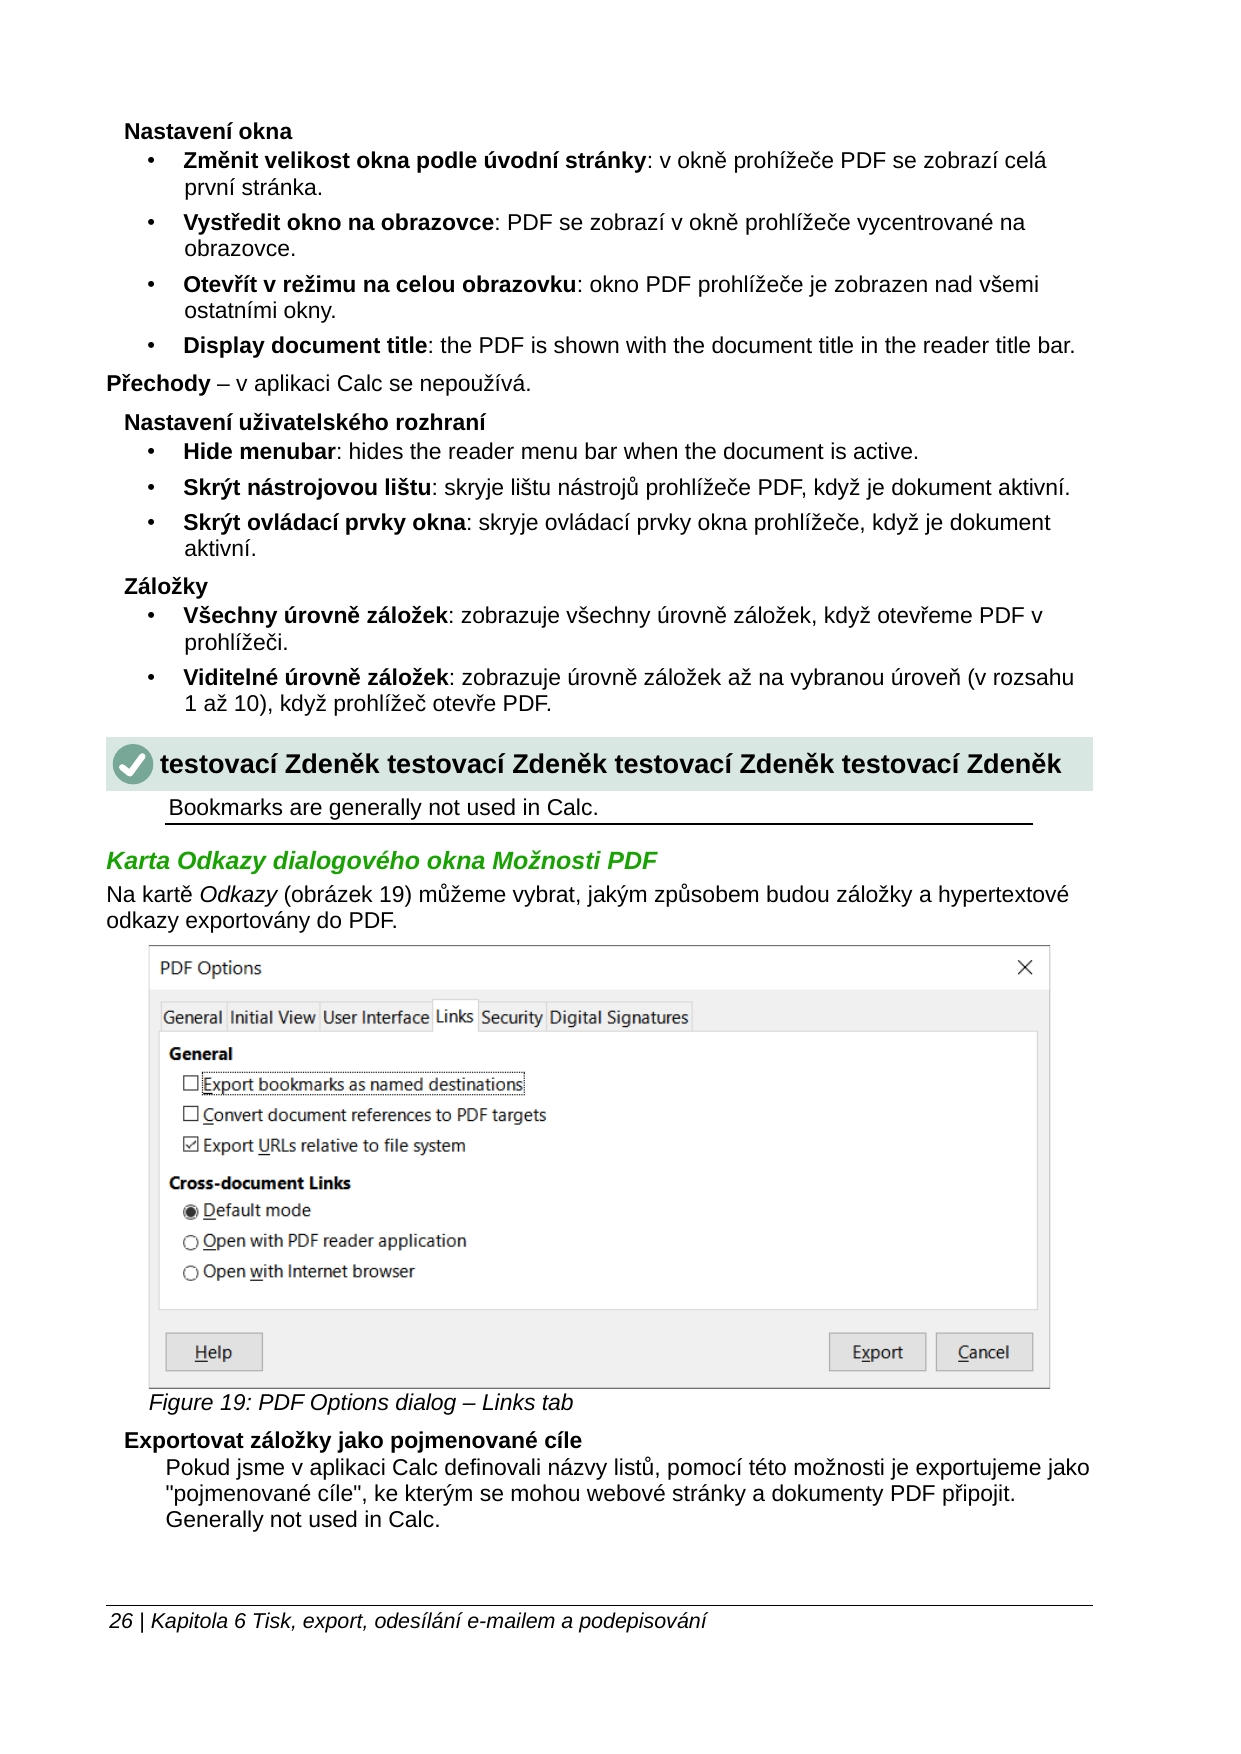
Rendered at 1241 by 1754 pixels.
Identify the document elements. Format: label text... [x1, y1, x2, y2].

list Vystředit okno na obrazovce: PDF se zobrazí v okně prohlížeče vycentrované na obrazovce. [144, 206, 1093, 262]
text Figure 19: PDF Options dialog – Links tab [148, 1389, 1050, 1415]
text Exportovat záložky jako pojmenované cíle [124, 1427, 1093, 1453]
list Viditelné úrovně záložek: zobrazuje úrovně záložek až na vybranou úroveň (v rozsahu 1 až 10), když prohlížeč otevře PDF. [144, 661, 1093, 720]
subtitle testovací Zdeněk testovací Zdeněk testovací Zdeněk testovací Zdeněk [106, 737, 1093, 791]
subtitle Karta Odkazy dialogového okna Možnosti PDF [106, 846, 1093, 875]
picture [148, 945, 1050, 1389]
list Display document title: the PDF is shown with the document title in the reader title bar. [144, 329, 1093, 361]
text Pokud jsme v aplikaci Calc definovali názvy listů, pomocí této možnosti je exportujeme jako "pojmenované cíle", ke kterým se mohou webové stránky a dokumenty PDF připojit. Generally not used in Calc. [165, 1453, 1093, 1532]
text Přechody – v aplikaci Calc se nepoužívá. [106, 370, 1093, 397]
text Na kartě Odkazy (obrázek 19) můžeme vybrat, jakým způsobem budou záložky a hypertextové odkazy exportovány do PDF. [106, 881, 1093, 933]
text Nastavení okna [124, 118, 1093, 144]
list Skrýt ovládací prvky okna: skryje ovládací prvky okna prohlížeče, když je dokument aktivní. [144, 506, 1093, 564]
list Hide menubar: hides the reader menu bar when the document is active. [144, 435, 1093, 465]
text Bookmarks are generally not used in Calc. [165, 791, 1033, 823]
text Záložky [124, 573, 1093, 599]
text Nastavení uživatelského rozhraní [124, 409, 1093, 435]
list Skrýt nástrojovou lištu: skryje lištu nástrojů prohlížeče PDF, když je dokument aktivní. [144, 471, 1093, 500]
list Všechny úrovně záložek: zobrazuje všechny úrovně záložek, když otevřeme PDF v prohlížeči. [144, 599, 1093, 655]
list Otevřít v režimu na celou obrazovku: okno PDF prohlížeče je zobrazen nad všemi ostatními okny. [144, 268, 1093, 323]
list Změnit velikost okna podle úvodní stránky: v okně prohížeče PDF se zobrazí celá první stránka. [144, 144, 1093, 200]
